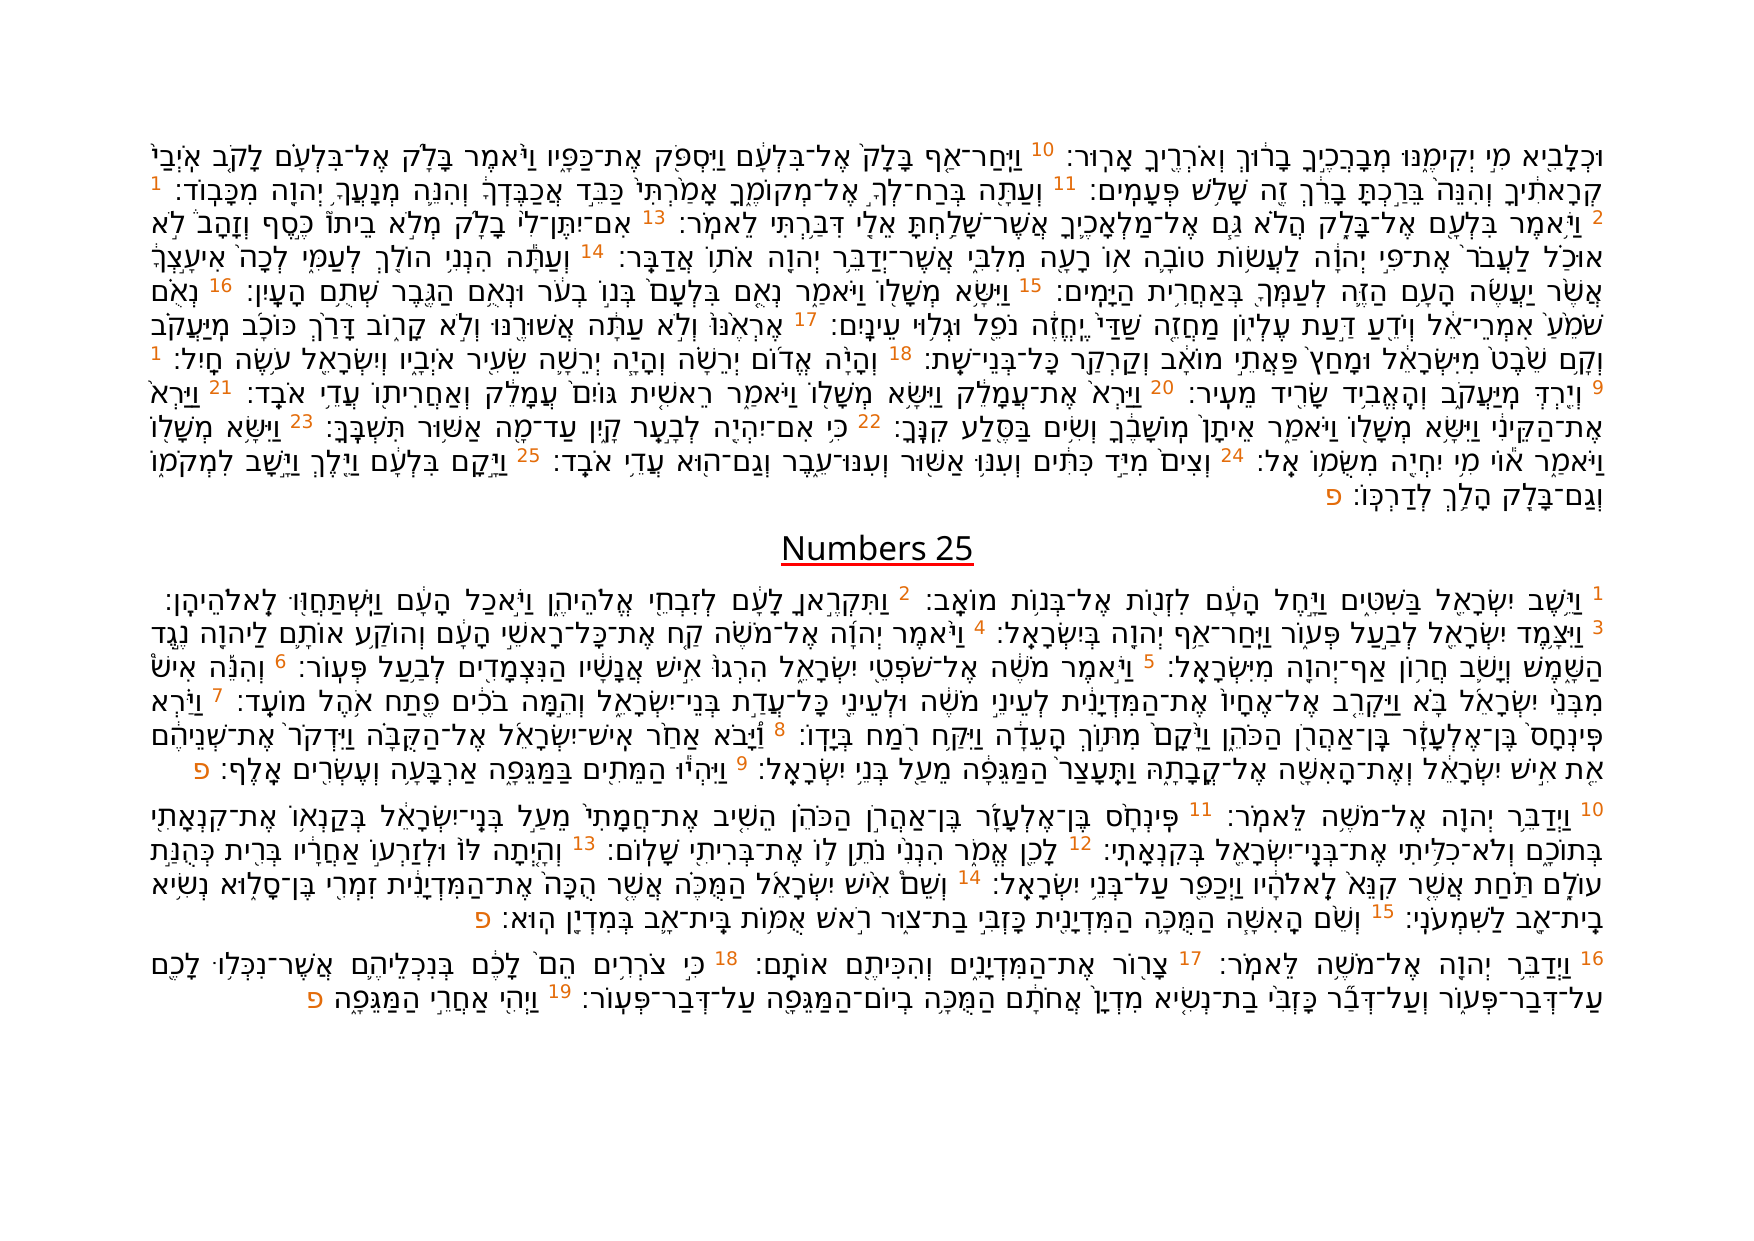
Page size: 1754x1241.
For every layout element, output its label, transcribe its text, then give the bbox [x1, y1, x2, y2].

text 1 וַיֵּ֥שֶׁב יִשְׂרָאֵ֖ל בַּשִּׁטִּ֑ים וַיָּ֣חֶל הָעָ֔ם לִזְנ֖וֹת אֶל־בְּנ֥וֹת מוֹאָֽב׃ 2 וַתִּקְרֶ֣אןָ לָעָ֔ם לְזִבְחֵ֖י אֱלֹהֵיהֶ֑ן וַיֹּ֣אכַל הָעָ֔ם וַיִּֽשְׁתַּחֲוּ֖וּ לֵֽאלֹהֵיהֶֽן׃ ‬‬‬3 וַיִּצָּ֥מֶד יִשְׂרָאֵ֖ל לְבַ֣עַל פְּע֑וֹר וַיִּֽחַר־אַ֥ף יְהוָ֖ה בְּיִשְׂרָאֵֽל׃ ‬‬‬4 וַיֹּ֨אמֶר יְהוָ֜ה אֶל־מֹשֶׁ֗ה קַ֚ח אֶת־כָּל־רָאשֵׁ֣י הָעָ֔ם וְהוֹקַ֥ע אוֹתָ֛ם לַיהוָ֖ה נֶ֣גֶד הַשָּׁ֑מֶשׁ וְיָשֹׁ֛ב חֲר֥וֹן אַף־יְהוָ֖ה מִיִּשְׂרָאֵֽל׃ ‬‬‬5 וַיֹּ֣אמֶר מֹשֶׁ֔ה אֶל־שֹׁפְטֵ֖י יִשְׂרָאֵ֑ל הִרְגוּ֙ אִ֣ישׁ אֲנָשָׁ֔יו הַנִּצְמָדִ֖ים לְבַ֥עַל פְּעֽוֹר׃ ‬‬‬6 וְהִנֵּ֡ה אִישׁ֩ מִבְּנֵ֨י יִשְׂרָאֵ֜ל בָּ֗א וַיַּקְרֵ֤ב אֶל־אֶחָיו֙ אֶת־הַמִּדְיָנִ֔ית לְעֵינֵ֣י מֹשֶׁ֔ה וּלְעֵינֵ֖י כָּל־עֲדַ֣ת בְּנֵי־יִשְׂרָאֵ֑ל וְהֵ֣מָּה בֹכִ֔ים פֶּ֖תַח אֹ֥הֶל מוֹעֵֽד׃ ‬‬‬7 וַיַּ֗רְא פִּֽינְחָס֙ בֶּן־אֶלְעָזָ֔ר בֶּֽן־אַהֲרֹ֖ן הַכֹּהֵ֑ן וַיָּ֙קָם֙ מִתּ֣וֹךְ הָֽעֵדָ֔ה וַיִּקַּ֥ח רֹ֖מַח בְּיָדֽוֹ׃ ‬‬‬8 וַ֠יָּבֹא אַחַ֨ר אִֽישׁ־יִשְׂרָאֵ֜ל אֶל־הַקֻּבָּ֗ה וַיִּדְקֹר֙ אֶת־שְׁנֵיהֶ֔ם אֵ֚ת אִ֣ישׁ יִשְׂרָאֵ֔ל וְאֶת־הָאִשָּׁ֖ה אֶל־קֳבָתָ֑הּ וַתֵּֽעָצַר֙ הַמַּגֵּפָ֔ה מֵעַ֖ל בְּנֵ֥י יִשְׂרָאֵֽל׃ ‬‬‬9 וַיִּהְי֕וּ הַמֵּתִ֖ים בַּמַּגֵּפָ֑ה אַרְבָּעָ֥ה וְעֶשְׂרִ֖ים אָֽלֶף׃ פ ‬‬‬‬‬‬‬‬‬‬‬ [150, 583, 1604, 787]
text Numbers 25 [150, 525, 1604, 570]
text 16 וַיְדַבֵּ֥ר יְהוָ֖ה אֶל־מֹשֶׁ֥ה לֵּאמֹֽר׃ ‬‬‬17 צָר֖וֹר אֶת־הַמִּדְיָנִ֑ים וְהִכִּיתֶ֖ם אוֹתָֽם׃ ‬‬‬18 כִּ֣י צֹרְרִ֥ים הֵם֙ לָכֶ֔ם בְּנִכְלֵיהֶ֛ם אֲשֶׁר־נִכְּל֥וּ לָכֶ֖ם עַל־דְּבַר־פְּע֑וֹר וְעַל־דְּבַ֞ר כָּזְבִּ֨י בַת־נְשִׂ֤יא מִדְיָן֙ אֲחֹתָ֔ם הַמֻּכָּ֥ה בְיוֹם־הַמַּגֵּפָ֖ה עַל־דְּבַר־פְּעֽוֹר׃ ‬‬‬19 וַיְהִ֖י אַחֲרֵ֣י הַמַּגֵּפָ֑ה פ ‬‬‬‬‬‬‬ [150, 947, 1604, 1015]
text 10 וַיְדַבֵּ֥ר יְהוָ֖ה אֶל־מֹשֶׁ֥ה לֵּאמֹֽר׃ ‬‬‬11 פִּֽינְחָ֨ס בֶּן־אֶלְעָזָ֜ר בֶּן־אַהֲרֹ֣ן הַכֹּהֵ֗ן הֵשִׁ֤יב אֶת־חֲמָתִי֙ מֵעַ֣ל בְּנֵֽי־יִשְׂרָאֵ֔ל בְּקַנְא֥וֹ אֶת־קִנְאָתִ֖י בְּתוֹכָ֑ם וְלֹא־כִלִּ֥יתִי אֶת־בְּנֵֽי־יִשְׂרָאֵ֖ל בְּקִנְאָתִֽי׃ ‬‬‬12 לָכֵ֖ן אֱמֹ֑ר הִנְנִ֨י נֹתֵ֥ן ל֛וֹ אֶת־בְּרִיתִ֖י שָׁלֽוֹם׃ ‬‬‬‬13 וְהָ֤יְתָה לּוֹ֙ וּלְזַרְע֣וֹ אַחֲרָ֔יו בְּרִ֖ית כְּהֻנַּ֣ת עוֹלָ֑ם תַּ֗חַת אֲשֶׁ֤ר קִנֵּא֙ לֵֽאלֹהָ֔יו וַיְכַפֵּ֖ר עַל־בְּנֵ֥י יִשְׂרָאֵֽל׃ ‬‬‬14 וְשֵׁם֩ אִ֨ישׁ יִשְׂרָאֵ֜ל הַמֻּכֶּ֗ה אֲשֶׁ֤ר הֻכָּה֙ אֶת־הַמִּדְיָנִ֔ית זִמְרִ֖י בֶּן־סָל֑וּא נְשִׂ֥יא בֵֽית־אָ֖ב לַשִּׁמְעֹנִֽי׃ ‬‬‬15 וְשֵׁ֨ם הָֽאִשָּׁ֧ה הַמֻּכָּ֛ה הַמִּדְיָנִ֖ית כָּזְבִּ֣י בַת־צ֑וּר רֹ֣אשׁ אֻמּ֥וֹת בֵּֽית־אָ֛ב בְּמִדְיָ֖ן הֽוּא׃ פ ‬‬‬‬‬‬‬‬‬ [150, 799, 1604, 935]
text 1 וַיַּ֣רְא בִּלְעָ֗ם כִּ֣י ט֞וֹב בְּעֵינֵ֤י יְהוָה֙ לְבָרֵ֣ךְ אֶת־יִשְׂרָאֵ֔ל וְלֹא־הָלַ֥ךְ כְּפַֽעַם־בְּפַ֖עַם לִקְרַ֣את נְחָשִׁ֑ים וַיָּ֥שֶׁת אֶל־הַמִּדְבָּ֖ר פָּנָֽיו׃ ‬‬‬‬‬2 וַיִּשָּׂ֨א בִלְעָ֜ם אֶת־עֵינָ֗יו וַיַּרְא֙ אֶת־יִשְׂרָאֵ֔ל שֹׁכֵ֖ן לִשְׁבָטָ֑יו וַתְּהִ֥י עָלָ֖יו ר֥וּחַ אֱלֹהִֽים׃ ‬‬‬3 וַיִּשָּׂ֥א מְשָׁל֖וֹ וַיֹּאמַ֑ר נְאֻ֤ם בִּלְעָם֙ בְּנ֣וֹ בְעֹ֔ר וּנְאֻ֥ם הַגֶּ֖בֶר שְׁתֻ֥ם הָעָֽיִן׃ ‬‬‬4 נְאֻ֕ם שֹׁמֵ֖עַ אִמְרֵי־אֵ֑ל אֲשֶׁ֨ר מַחֲזֵ֤ה שַׁדַּי֙ יֶֽחֱזֶ֔ה נֹפֵ֖ל וּגְל֥וּי עֵינָֽיִם׃ ‬‬‬5 מַה־טֹּ֥בוּ אֹהָלֶ֖יךָ יַעֲקֹ֑ב מִשְׁכְּנֹתֶ֖יךָ יִשְׂרָאֵֽל׃ ‬‬‬6 כִּנְחָלִ֣ים נִטָּ֔יוּ כְּגַנֹּ֖ת עֲלֵ֣י נָהָ֑ר כַּאֲהָלִים֙ נָטַ֣ע יְהוָ֔ה כַּאֲרָזִ֖ים עֲלֵי־מָֽיִם׃ ‬‬‬7 יִֽזַּל־מַ֙יִם֙ מִדָּ֣לְיָ֔ו וְזַרְע֖וֹ בְּמַ֣יִם רַבִּ֑ים וְיָרֹ֤ם מֵֽאֲגַג֙ מַלְכּ֔וֹ וְתִנַּשֵּׂ֖א מַלְכֻתֽוֹ׃ ‬‬‬8 אֵ֚ל מוֹצִיא֣וֹ מִמִּצְרַ֔יִם כְּתוֹעֲפֹ֥ת רְאֵ֖ם ל֑וֹ יֹאכַ֞ל גּוֹיִ֣ם צָרָ֗יו וְעַצְמֹתֵיהֶ֛ם יְגָרֵ֖ם וְחִצָּ֥יו יִמְחָֽץ׃ ‬‬‬9 כָּרַ֨ע שָׁכַ֧ב כַּאֲרִ֛י וּכְלָבִ֖יא מִ֣י יְקִימֶ֑נּוּ מְבָרֲכֶ֣יךָ בָר֔וּךְ וְאֹרְרֶ֖יךָ אָרֽוּר׃ ‬‬‬10 וַיִּֽחַר־אַ֤ף בָּלָק֙ אֶל־בִּלְעָ֔ם וַיִּסְפֹּ֖ק אֶת־כַּפָּ֑יו וַיֹּ֨אמֶר בָּלָ֜ק אֶל־בִּלְעָ֗ם לָקֹ֤ב אֹֽיְבַי֙ קְרָאתִ֔יךָ וְהִנֵּה֙ בֵּרַ֣כְתָּ בָרֵ֔ךְ זֶ֖ה שָׁלֹ֥שׁ פְּעָמִֽים׃ ‬‬‬11 וְעַתָּ֖ה בְּרַח־לְךָ֣ אֶל־מְקוֹמֶ֑ךָ אָמַ֙רְתִּי֙ כַּבֵּ֣ד אֲכַבֶּדְךָ֔ וְהִנֵּ֛ה מְנָעֲךָ֥ יְהוָ֖ה מִכָּבֽוֹד׃ ‬‬‬12 וַיֹּ֥אמֶר בִּלְעָ֖ם אֶל־בָּלָ֑ק הֲלֹ֗א גַּ֧ם אֶל־מַלְאָכֶ֛יךָ אֲשֶׁר־שָׁלַ֥חְתָּ אֵלַ֖י דִּבַּ֥רְתִּי לֵאמֹֽר׃ ‬‬‬13 אִם־יִתֶּן־לִ֨י בָלָ֜ק מְלֹ֣א בֵיתוֹ֮ כֶּ֣סֶף וְזָהָב֒ לֹ֣א אוּכַ֗ל לַעֲבֹר֙ אֶת־פִּ֣י יְהוָ֔ה לַעֲשׂ֥וֹת טוֹבָ֛ה א֥וֹ רָעָ֖ה מִלִבִּ֑י אֲשֶׁר־יְדַבֵּ֥ר יְהוָ֖ה אֹת֥וֹ אֲדַבֵּֽר׃ ‬‬‬14 וְעַתָּ֕ה הִנְנִ֥י הוֹלֵ֖ךְ לְעַמִּ֑י לְכָה֙ אִיעָ֣צְךָ֔ אֲשֶׁ֨ר יַעֲשֶׂ֜ה הָעָ֥ם הַזֶּ֛ה לְעַמְּךָ֖ בְּאַחֲרִ֥ית הַיָּמִֽים׃ ‬‬‬15 וַיִּשָּׂ֥א מְשָׁל֖וֹ וַיֹּאמַ֑ר נְאֻ֤ם בִּלְעָם֙ בְּנ֣וֹ בְעֹ֔ר וּנְאֻ֥ם הַגֶּ֖בֶר שְׁתֻ֥ם הָעָֽיִן׃ ‬‬‬16 נְאֻ֗ם שֹׁמֵ֙עַ֙ אִמְרֵי־אֵ֔ל וְיֹדֵ֖עַ דַּ֣עַת עֶלְי֑וֹן מַחֲזֵ֤ה שַׁדַּי֙ יֽ͏ֶחֱזֶ֔ה נֹפֵ֖ל וּגְל֥וּי עֵינָֽיִם׃ ‬‬‬17 אֶרְאֶ֙נּוּ֙ וְלֹ֣א עַתָּ֔ה אֲשׁוּרֶ֖נּוּ וְלֹ֣א קָר֑וֹב דָּרַ֨ךְ כּוֹכָ֜ב מִֽיַּעֲקֹ֗ב וְקָ֥ם שֵׁ֙בֶט֙ מִיִּשְׂרָאֵ֔ל וּמָחַץ֙ פַּאֲתֵ֣י מוֹאָ֔ב וְקַרְקַ֖ר כָּל־בְּנֵי־שֵֽׁת׃ ‬‬‬18 וְהָיָ֨ה אֱד֜וֹם יְרֵשָׁ֗ה וְהָיָ֧ה יְרֵשָׁ֛ה שֵׂעִ֖יר אֹיְבָ֑יו וְיִשְׂרָאֵ֖ל עֹ֥שֶׂה חָֽיִל׃ ‬‬‬19 וְיֵ֖רְדְּ מִֽיַּעֲקֹ֑ב וְהֽ͏ֶאֱבִ֥יד שָׂרִ֖יד מֵעִֽיר׃ ‬‬‬20 וַיַּרְא֙ אֶת־עֲמָלֵ֔ק וַיִּשָּׂ֥א מְשָׁל֖וֹ וַיֹּאמַ֑ר רֵאשִׁ֤ית גּוֹיִם֙ עֲמָלֵ֔ק וְאַחֲרִית֖וֹ עֲדֵ֥י אֹבֵֽד׃ ‬‬‬21 וַיַּרְא֙ אֶת־הַקֵּינִ֔י וַיִּשָּׂ֥א מְשָׁל֖וֹ וַיֹּאמַ֑ר אֵיתָן֙ מֽוֹשָׁבֶ֔ךָ וְשִׂ֥ים בַּסֶּ֖לַע קִנֶּֽךָ׃ ‬‬‬22 כִּ֥י אִם־יִהְיֶ֖ה לְבָ֣עֵֽר קָ֑יִן עַד־מָ֖ה אַשּׁ֥וּר תִּשְׁבֶּֽךָּ׃ ‬‬‬23 וַיִּשָּׂ֥א מְשָׁל֖וֹ וַיֹּאמַ֑ר א֕וֹי מִ֥י יִחְיֶ֖ה מִשֻּׂמ֥וֹ אֵֽל׃ ‬‬‬24 וְצִים֙ מִיַּ֣ד כִּתִּ֔ים וְעִנּ֥וּ אַשּׁ֖וּר וְעִנּוּ־עֵ֑בֶר וְגַם־ה֖וּא עֲדֵ֥י אֹבֵֽד׃ ‬‬‬25 וַיָּ֣קָם בִּלְעָ֔ם וַיֵּ֖לֶךְ וַיָּ֣שָׁב לִמְקֹמ֑וֹ וְגַם־בָּלָ֖ק הָלַ֥ךְ לְדַרְכּֽוֹ׃ פ ‬‬‬‬‬‬‬‬‬‬‬‬‬‬‬‬‬‬‬‬‬‬‬‬‬‬‬ [150, 139, 1604, 512]
